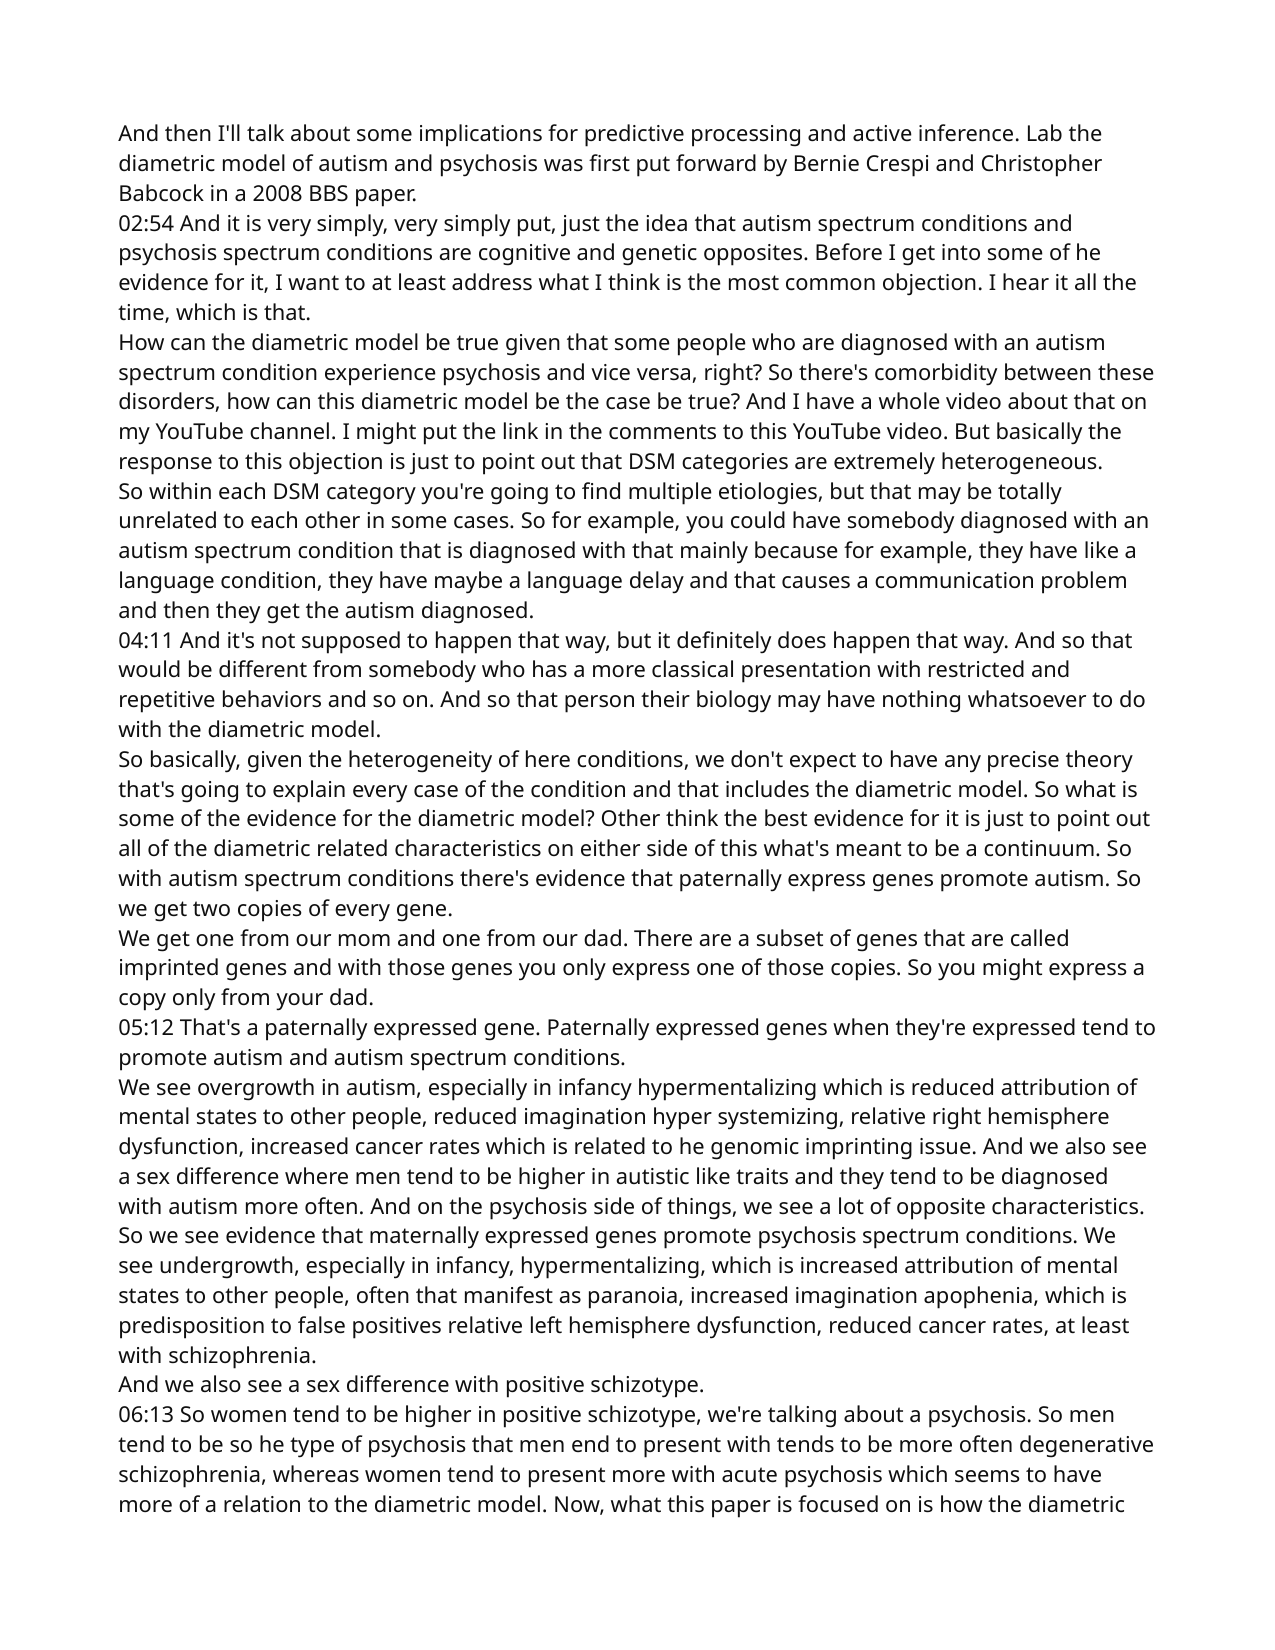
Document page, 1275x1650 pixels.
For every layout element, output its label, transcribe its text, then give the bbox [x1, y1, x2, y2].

text How can the diametric model be true given that some people who are diagnosed with an autism spectrum condition experience psychosis and vice versa, right? So there's comorbidity between these disorders, how can this diametric model be the case be true? And I have a whole video about that on my YouTube channel. I might put the link in the comments to this YouTube video. But basically the response to this objection is just to point out that DSM categories are extremely heterogeneous. [118, 327, 1157, 476]
text So within each DSM category you're going to find multiple etiologies, but that may be totally unrelated to each other in some cases. So for example, you could have somebody diagnosed with an autism spectrum condition that is diagnosed with that mainly because for example, they have like a language condition, they have maybe a language delay and that causes a communication problem and then they get the autism diagnosed. [118, 476, 1157, 624]
text We get one from our mom and one from our dad. There are a subset of genes that are called imprinted genes and with those genes you only express one of those copies. So you might express a copy only from your dad. [118, 922, 1157, 1012]
text 02:54 And it is very simply, very simply put, just the idea that autism spectrum conditions and psychosis spectrum conditions are cognitive and genetic opposites. Before I get into some of he evidence for it, I want to at least address what I think is the most common objection. I hear it all the time, which is that. [118, 207, 1157, 327]
text 05:12 That's a paternally expressed gene. Paternally expressed genes when they're expressed tend to promote autism and autism spectrum conditions. [118, 1012, 1157, 1071]
text 06:13 So women tend to be higher in positive schizotype, we're talking about a psychosis. So men tend to be so he type of psychosis that men end to present with tends to be more often degenerative schizophrenia, whereas women tend to present more with acute psychosis which seems to have more of a relation to the diametric model. Now, what this paper is focused on is how the diametric [118, 1399, 1157, 1518]
text We see overgrowth in autism, especially in infancy hypermentalizing which is reduced attribution of mental states to other people, reduced imagination hyper systemizing, relative right hemisphere dysfunction, increased cancer rates which is related to he genomic imprinting issue. And we also see a sex difference where men tend to be higher in autistic like traits and they tend to be diagnosed with autism more often. And on the psychosis side of things, we see a lot of opposite characteristics. So we see evidence that maternally expressed genes promote psychosis spectrum conditions. We see undergrowth, especially in infancy, hypermentalizing, which is increased attribution of mental states to other people, often that manifest as paranoia, increased imagination apophenia, which is predisposition to false positives relative left hemisphere dysfunction, reduced cancer rates, at least with schizophrenia. [118, 1071, 1157, 1369]
text And we also see a sex difference with positive schizotype. [118, 1369, 1157, 1399]
text And then I'll talk about some implications for predictive processing and active inference. Lab the diametric model of autism and psychosis was first put forward by Bernie Crespi and Christopher Babcock in a 2008 BBS paper. [118, 118, 1157, 207]
text So basically, given the heterogeneity of here conditions, we don't expect to have any precise theory that's going to explain every case of the condition and that includes the diametric model. So what is some of the evidence for the diametric model? Other think the best evidence for it is just to point out all of the diametric related characteristics on either side of this what's meant to be a continuum. So with autism spectrum conditions there's evidence that paternally express genes promote autism. So we get two copies of every gene. [118, 744, 1157, 922]
text 04:11 And it's not supposed to happen that way, but it definitely does happen that way. And so that would be different from somebody who has a more classical presentation with restricted and repetitive behaviors and so on. And so that person their biology may have nothing whatsoever to do with the diametric model. [118, 624, 1157, 744]
